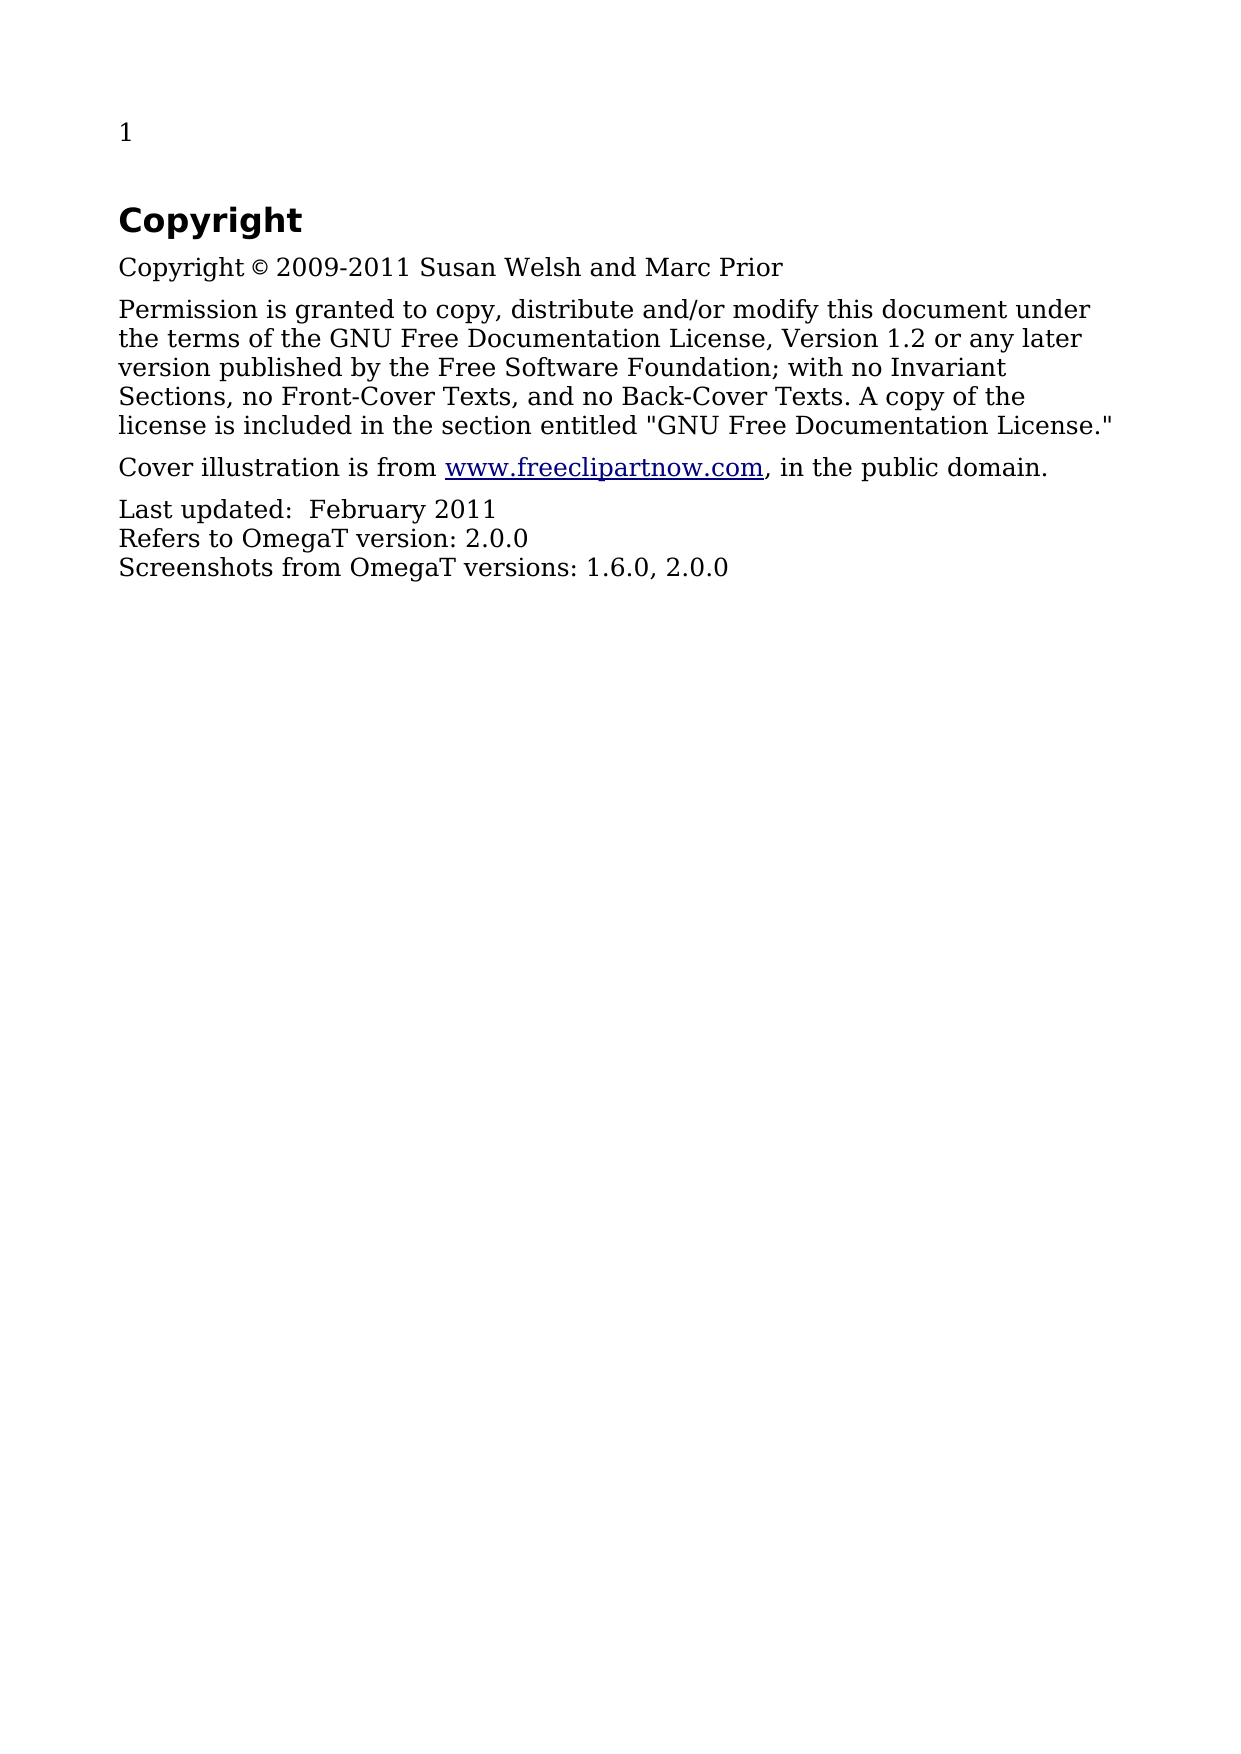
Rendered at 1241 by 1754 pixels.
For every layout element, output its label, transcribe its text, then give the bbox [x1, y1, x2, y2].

text Last updated: February 2011 Refers to OmegaT version: 2.0.0 Screenshots from OmegaT versions: 1.6.0, 2.0.0 [118, 495, 1122, 582]
text Copyright © 2009-2011 Susan Welsh and Marc Prior [118, 253, 1122, 282]
subtitle Copyright [118, 202, 1122, 241]
text Cover illustration is from www.freeclipartnow.com, in the public domain. [118, 453, 1122, 482]
text Permission is granted to copy, distribute and/or modify this document under the terms of the GNU Free Documentation License, Version 1.2 or any later version published by the Free Software Foundation; with no Invariant Sections, no Front-Cover Texts, and no Back-Cover Texts. A copy of the license is included in the section entitled "GNU Free Documentation License." [118, 295, 1122, 441]
